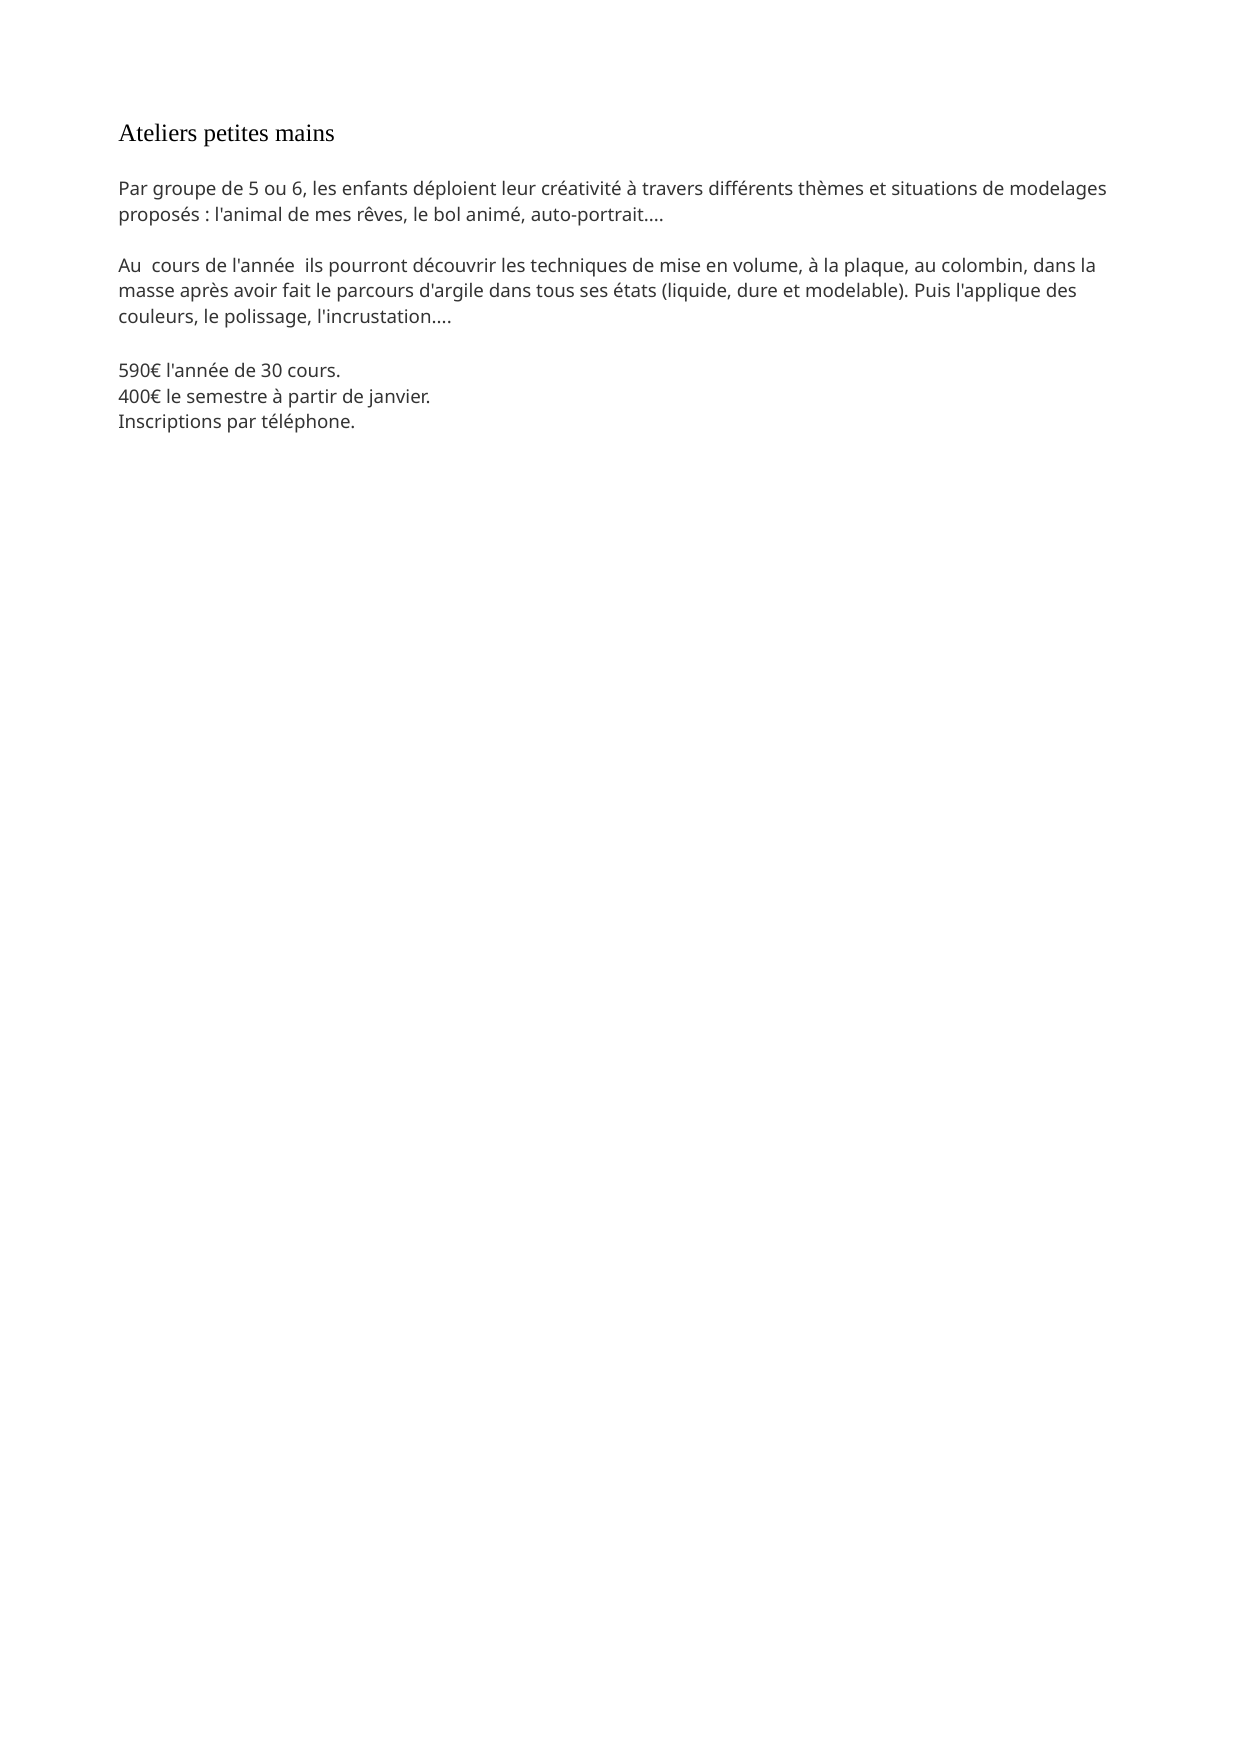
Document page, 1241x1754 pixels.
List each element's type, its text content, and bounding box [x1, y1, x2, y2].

text Ateliers petites mains [118, 118, 1122, 147]
text Inscriptions par téléphone. [118, 408, 1122, 434]
text Au cours de l'année ils pourront découvrir les techniques de mise en volume, à la plaque, au colombin, dans la masse après avoir fait le parcours d'argile dans tous ses états (liquide, dure et modelable). Puis l'applique des couleurs, le polissage, l'incrustation.... [118, 227, 1122, 329]
text 400€ le semestre à partir de janvier. [118, 383, 1122, 408]
text Par groupe de 5 ou 6, les enfants déploient leur créativité à travers différents thèmes et situations de modelages proposés : l'animal de mes rêves, le bol animé, auto-portrait.... [118, 176, 1122, 227]
text 590€ l'année de 30 cours. [118, 357, 1122, 383]
